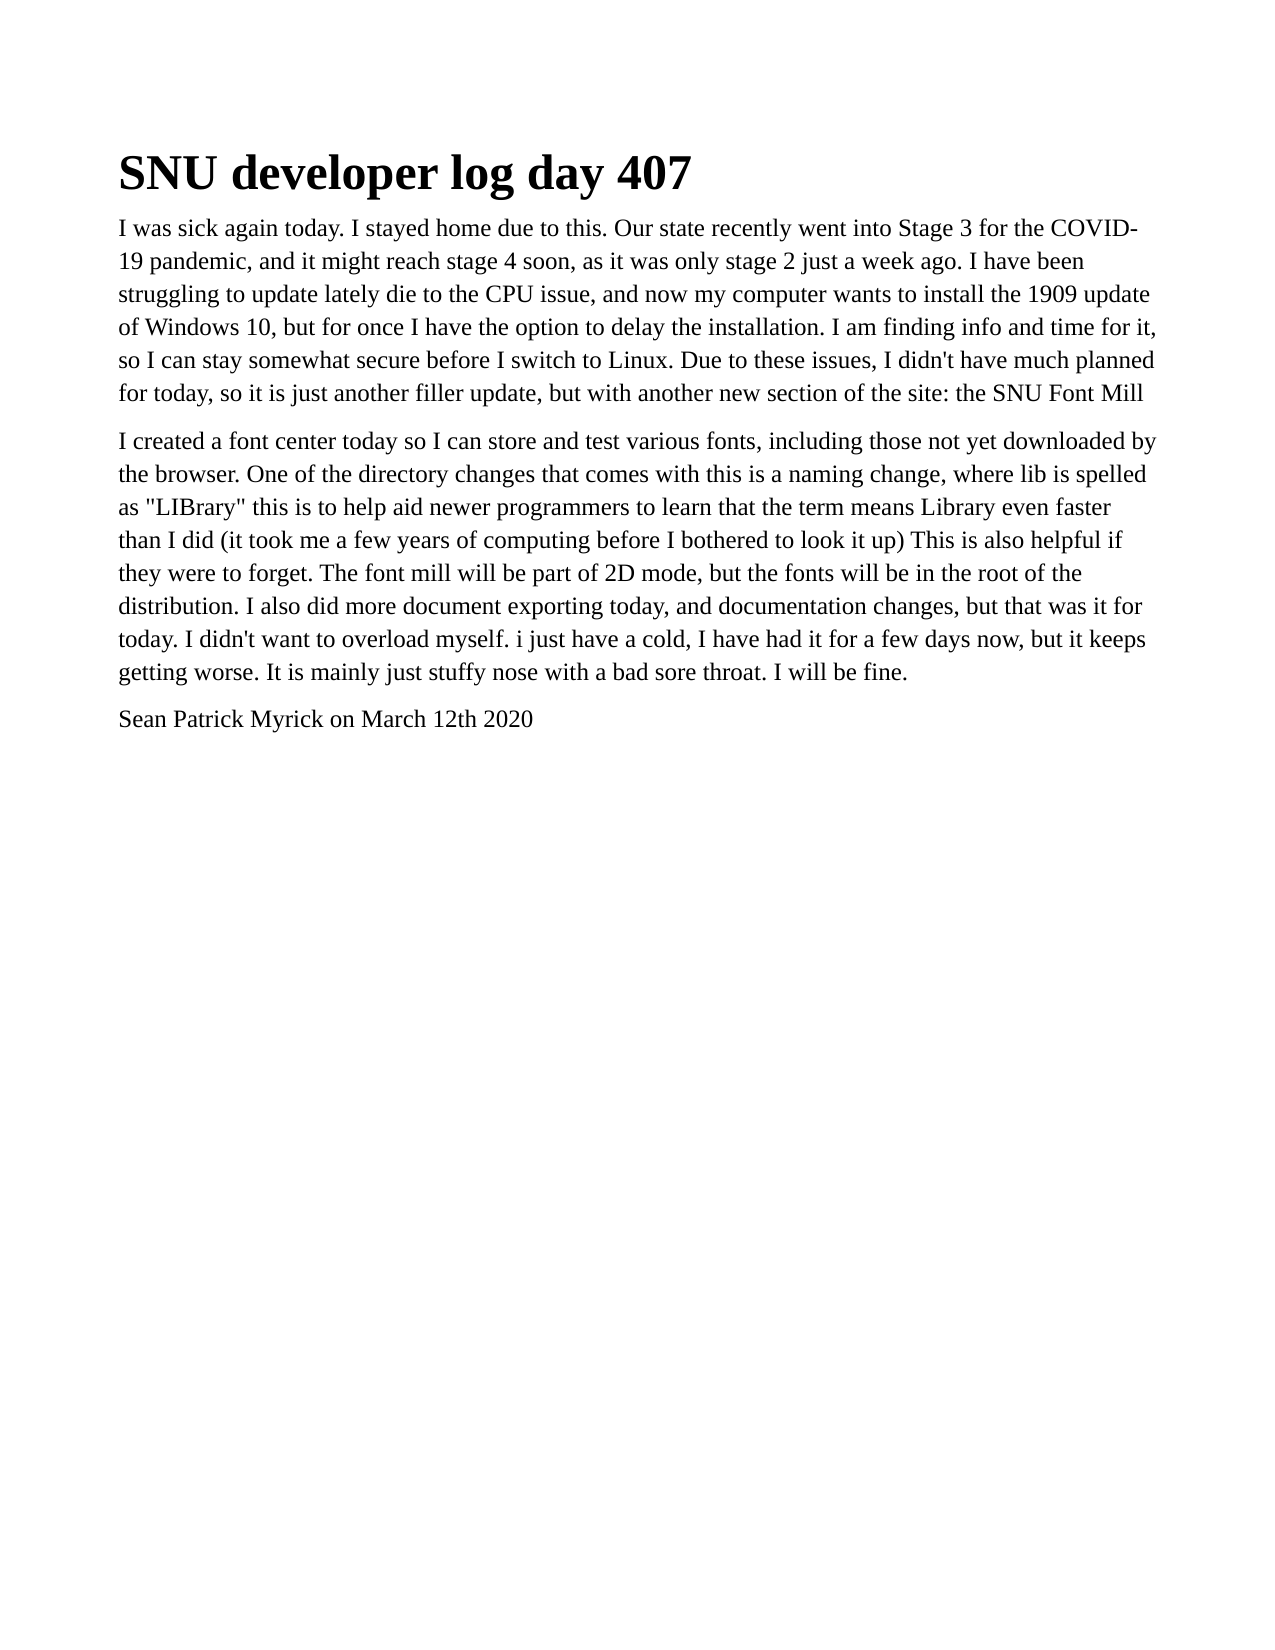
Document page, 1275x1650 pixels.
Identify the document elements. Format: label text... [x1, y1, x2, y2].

text I was sick again today. I stayed home due to this. Our state recently went into Stage 3 for the COVID-19 pandemic, and it might reach stage 4 soon, as it was only stage 2 just a week ago. I have been struggling to update lately die to the CPU issue, and now my computer wants to install the 1909 update of Windows 10, but for once I have the option to delay the installation. I am finding info and time for it, so I can stay somewhat secure before I switch to Linux. Due to these issues, I didn't have much planned for today, so it is just another filler update, but with another new section of the site: the SNU Font Mill [118, 213, 1157, 407]
text Sean Patrick Myrick on March 12th 2020 [118, 704, 1157, 733]
text I created a font center today so I can store and test various fonts, including those not yet downloaded by the browser. One of the directory changes that comes with this is a naming change, where lib is spelled as "LIBrary" this is to help aid newer programmers to learn that the term means Library even faster than I did (it took me a few years of computing before I bothered to look it up) This is also helpful if they were to forget. The font mill will be part of 2D mode, but the fonts will be in the root of the distribution. I also did more document exporting today, and documentation changes, but that was it for today. I didn't want to overload myself. i just have a cold, I have had it for a few days now, but it keeps getting worse. It is mainly just stuffy nose with a bad sore throat. I will be fine. [118, 426, 1157, 686]
subtitle SNU developer log day 407 [118, 143, 1157, 201]
